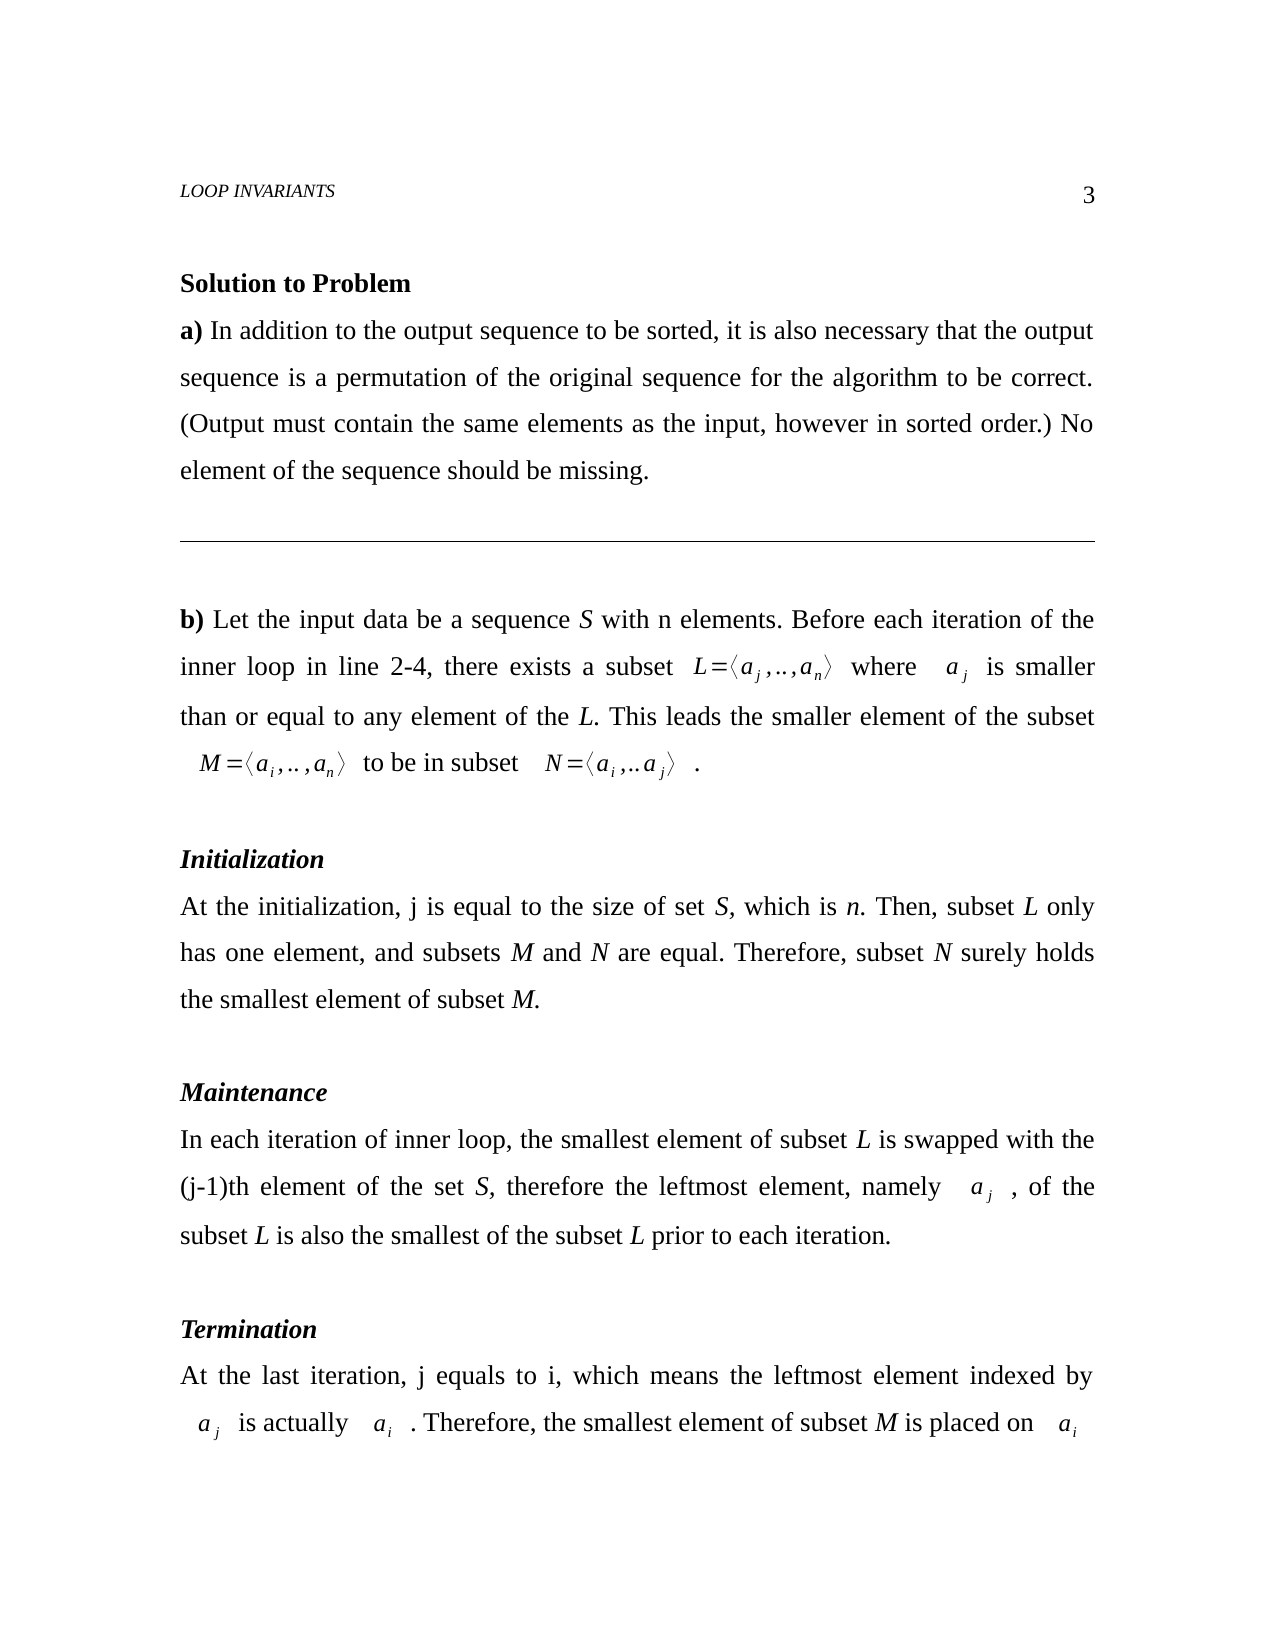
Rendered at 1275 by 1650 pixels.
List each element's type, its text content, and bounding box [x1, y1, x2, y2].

text a) In addition to the output sequence to be sorted, it is also necessary that the output sequence is a permutation of the original sequence for the algorithm to be correct. (Output must contain the same elements as the input, however in sorted order.) No element of the sequence should be missing. [180, 314, 1095, 485]
text At the last iteration, j equals to i, which means the leftmost element indexed by is actually . Therefore, the smallest element of subset M is placed on after termination. [180, 1359, 1095, 1441]
text b) Let the input data be a sequence S with n elements. Before each iteration of the inner loop in line 2-4, there exists a subsetwhere is smaller than or equal to any element of the L. This leads the smaller element of the subset to be in subset . [180, 603, 1095, 781]
text Maintenance [180, 1076, 1095, 1107]
text Solution to Problem [180, 267, 1095, 299]
text At the initialization, j is equal to the size of set S, which is n. Then, subset L only has one element, and subsets M and N are equal. Therefore, subset N surely holds the smallest element of subset M. [180, 889, 1095, 1014]
text Initialization [180, 843, 1095, 874]
text In each iteration of inner loop, the smallest element of subset L is swapped with the (j-1)th element of the set S, therefore the leftmost element, namely , of the subset L is also the smallest of the subset L prior to each iteration. [180, 1123, 1095, 1251]
text Termination [180, 1313, 1095, 1344]
